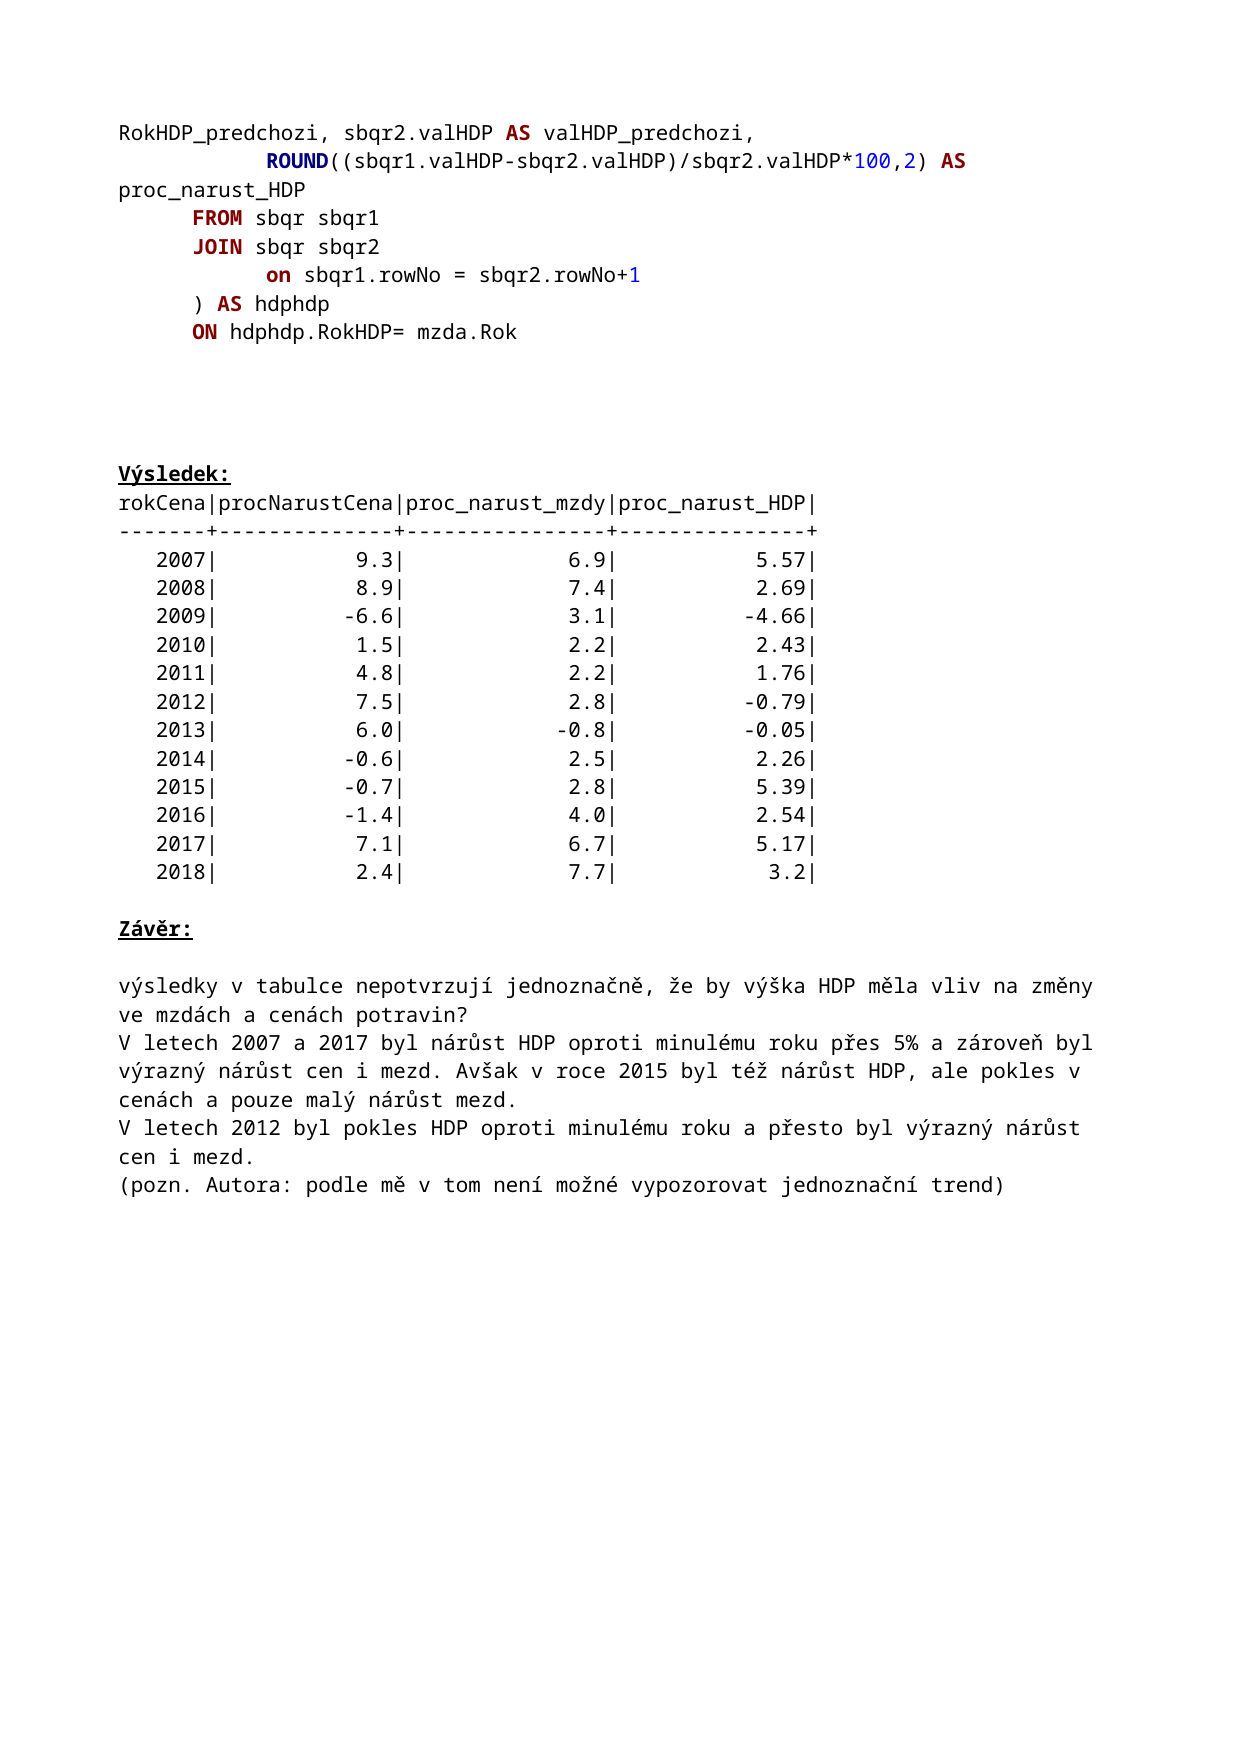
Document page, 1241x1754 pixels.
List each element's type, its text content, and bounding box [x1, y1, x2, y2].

text JOIN sbqr sbqr2 [118, 232, 1122, 260]
text on sbqr1.rowNo = sbqr2.rowNo+1 [118, 260, 1122, 289]
text 2008| 8.9| 7.4| 2.69| [118, 573, 1122, 602]
text výsledky v tabulce nepotvrzují jednoznačně, že by výška HDP měla vliv na změny ve mzdách a cenách potravin? [118, 971, 1122, 1028]
text (pozn. Autora: podle mě v tom není možné vypozorovat jednoznační trend) [118, 1170, 1122, 1199]
text V letech 2012 byl pokles HDP oproti minulému roku a přesto byl výrazný nárůst cen i mezd. [118, 1113, 1122, 1170]
text 2016| -1.4| 4.0| 2.54| [118, 801, 1122, 829]
text 2014| -0.6| 2.5| 2.26| [118, 744, 1122, 772]
text 2010| 1.5| 2.2| 2.43| [118, 630, 1122, 658]
text FROM sbqr sbqr1 [118, 203, 1122, 232]
text 2011| 4.8| 2.2| 1.76| [118, 658, 1122, 687]
text 2007| 9.3| 6.9| 5.57| [118, 545, 1122, 573]
text 2012| 7.5| 2.8| -0.79| [118, 687, 1122, 715]
text V letech 2007 a 2017 byl nárůst HDP oproti minulému roku přes 5% a zároveň byl výrazný nárůst cen i mezd. Avšak v roce 2015 byl též nárůst HDP, ale pokles v cenách a pouze malý nárůst mezd. [118, 1028, 1122, 1113]
text 2017| 7.1| 6.7| 5.17| [118, 829, 1122, 857]
text 2009| -6.6| 3.1| -4.66| [118, 602, 1122, 630]
text 2018| 2.4| 7.7| 3.2| [118, 857, 1122, 886]
text ) AS hdphdp [118, 289, 1122, 317]
text 2013| 6.0| -0.8| -0.05| [118, 715, 1122, 744]
text -------+--------------+----------------+---------------+ [118, 516, 1122, 545]
text Závěr: [118, 914, 1122, 943]
text 2015| -0.7| 2.8| 5.39| [118, 772, 1122, 801]
text rokCena|procNarustCena|proc_narust_mzdy|proc_narust_HDP| [118, 488, 1122, 516]
text RokHDP_predchozi, sbqr2.valHDP AS valHDP_predchozi, [118, 118, 1122, 147]
text ROUND((sbqr1.valHDP-sbqr2.valHDP)/sbqr2.valHDP*100,2) AS proc_narust_HDP [118, 147, 1122, 203]
text ON hdphdp.RokHDP= mzda.Rok [118, 317, 1122, 346]
text Výsledek: [118, 459, 1122, 488]
